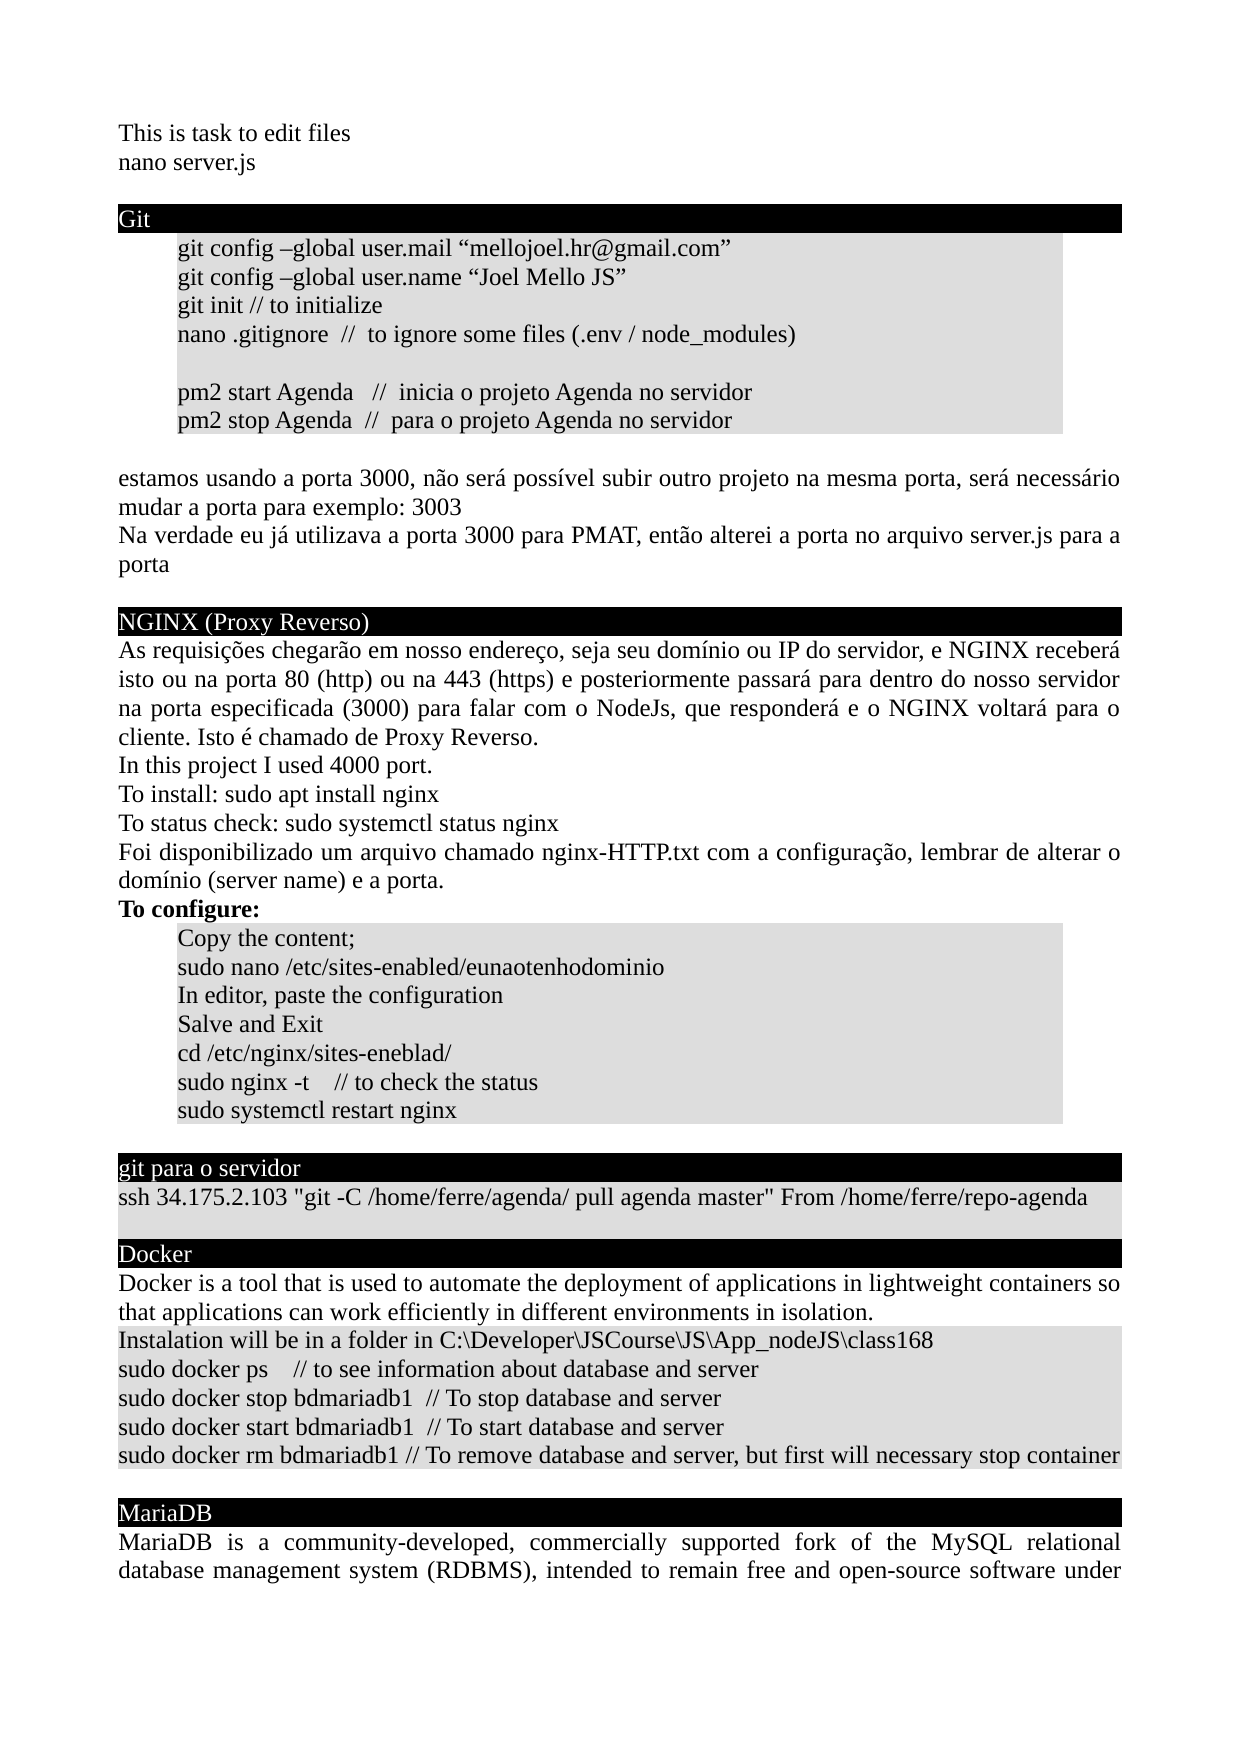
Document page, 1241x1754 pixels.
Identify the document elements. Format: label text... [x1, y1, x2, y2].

text git config –global user.name “Joel Mello JS” [177, 262, 1063, 291]
text nano server.js [118, 147, 1122, 176]
text MariaDB [118, 1498, 1122, 1527]
text git config –global user.mail “mellojoel.hr@gmail.com” [177, 233, 1063, 262]
text In this project I used 4000 port. [118, 751, 1122, 779]
text ssh 34.175.2.103 "git -C /home/ferre/agenda/ pull agenda master" From /home/ferre/repo-agenda [118, 1182, 1122, 1211]
text cd /etc/nginx/sites-eneblad/ [177, 1038, 1063, 1067]
text git para o servidor [118, 1153, 1122, 1182]
text sudo systemctl restart nginx [177, 1096, 1063, 1124]
text NGINX (Proxy Reverso) [118, 607, 1122, 636]
text To install: sudo apt install nginx [118, 779, 1122, 808]
text Na verdade eu já utilizava a porta 3000 para PMAT, então alterei a porta no arquivo server.js para a porta [118, 521, 1122, 578]
text As requisições chegarão em nosso endereço, seja seu domínio ou IP do servidor, e NGINX receberá isto ou na porta 80 (http) ou na 443 (https) e posteriormente passará para dentro do nosso servidor na porta especificada (3000) para falar com o NodeJs, que responderá e o NGINX voltará para o cliente. Isto é chamado de Proxy Reverso. [118, 636, 1122, 751]
text sudo docker ps // to see information about database and server [118, 1354, 1122, 1383]
text git init // to initialize [177, 291, 1063, 319]
text Docker is a tool that is used to automate the deployment of applications in lightweight containers so that applications can work efficiently in different environments in isolation. [118, 1268, 1122, 1326]
text sudo docker start bdmariadb1 // To start database and server [118, 1412, 1122, 1441]
text estamos usando a porta 3000, não será possível subir outro projeto na mesma porta, será necessário mudar a porta para exemplo: 3003 [118, 463, 1122, 521]
text MariaDB is a community-developed, commercially supported fork of the MySQL relational database management system (RDBMS), intended to remain free and open-source software under [118, 1527, 1122, 1584]
text In editor, paste the configuration [177, 981, 1063, 1009]
text Foi disponibilizado um arquivo chamado nginx-HTTP.txt com a configuração, lembrar de alterar o domínio (server name) e a porta. [118, 837, 1122, 894]
text Salve and Exit [177, 1009, 1063, 1038]
text sudo docker rm bdmariadb1 // To remove database and server, but first will necessary stop container [118, 1441, 1122, 1469]
text Instalation will be in a folder in C:\Developer\JSCourse\JS\App_nodeJS\class168 [118, 1326, 1122, 1354]
text Docker [118, 1239, 1122, 1268]
text To configure: [118, 894, 1122, 923]
text sudo docker stop bdmariadb1 // To stop database and server [118, 1383, 1122, 1412]
text sudo nginx -t // to check the status [177, 1067, 1063, 1096]
text Git [118, 204, 1122, 233]
text This is task to edit files [118, 118, 1122, 147]
text nano .gitignore // to ignore some files (.env / node_modules) [177, 319, 1063, 348]
text Copy the content; [177, 923, 1063, 952]
text pm2 start Agenda // inicia o projeto Agenda no servidor [177, 377, 1063, 406]
text To status check: sudo systemctl status nginx [118, 808, 1122, 837]
text pm2 stop Agenda // para o projeto Agenda no servidor [177, 406, 1063, 434]
text sudo nano /etc/sites-enabled/eunaotenhodominio [177, 952, 1063, 981]
